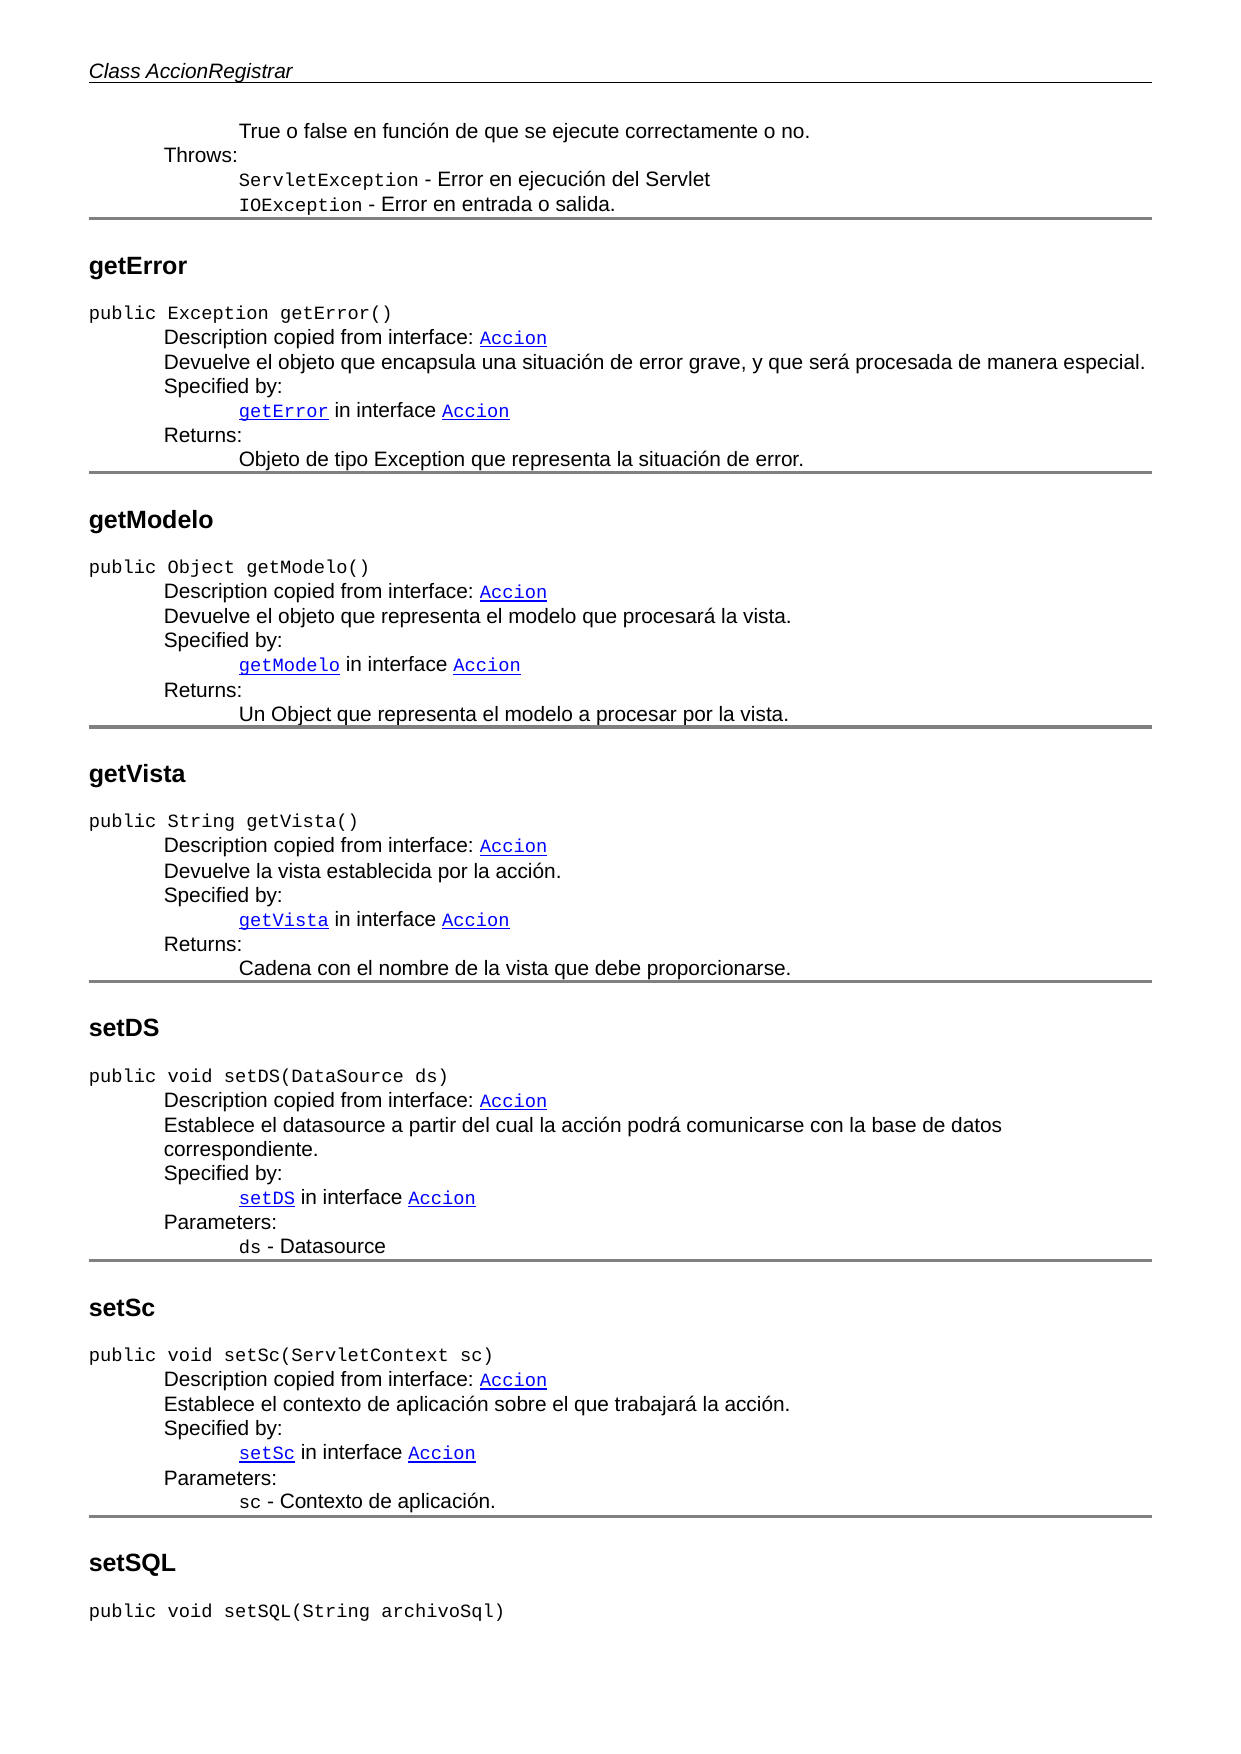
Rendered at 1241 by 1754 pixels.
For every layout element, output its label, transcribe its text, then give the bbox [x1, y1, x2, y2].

text Parameters: [163, 1210, 1152, 1234]
text Parameters: [163, 1465, 1152, 1489]
text Devuelve el objeto que encapsula una situación de error grave, y que será procesada de manera especial. [163, 350, 1152, 374]
text Establece el datasource a partir del cual la acción podrá comunicarse con la base de datos correspondiente. [163, 1113, 1152, 1161]
text Description copied from interface: Accion [163, 833, 1152, 858]
text public Object getModelo() [88, 558, 1152, 579]
text sc - Contexto de aplicación. [238, 1489, 1152, 1514]
text Description copied from interface: Accion [163, 579, 1152, 604]
text public void setSQL(String archivoSql) [88, 1601, 1152, 1623]
text Specified by: [163, 882, 1152, 906]
text Devuelve el objeto que representa el modelo que procesará la vista. [163, 604, 1152, 628]
text Returns: [163, 932, 1152, 956]
text Description copied from interface: Accion [163, 325, 1152, 350]
subtitle setSQL [88, 1545, 1152, 1577]
text Specified by: [163, 1161, 1152, 1185]
text Un Object que representa el modelo a procesar por la vista. [238, 701, 1152, 725]
text public String getVista() [88, 812, 1152, 833]
text Specified by: [163, 1416, 1152, 1440]
text True o false en función de que se ejecute correctamente o no. [238, 118, 1152, 142]
text IOException - Error en entrada o salida. [238, 192, 1152, 217]
text Cadena con el nombre de la vista que debe proporcionarse. [238, 956, 1152, 979]
text Specified by: [163, 374, 1152, 398]
subtitle getVista [88, 756, 1152, 788]
text Returns: [163, 677, 1152, 701]
text Devuelve la vista establecida por la acción. [163, 858, 1152, 882]
subtitle setDS [88, 1010, 1152, 1042]
text public Exception getError() [88, 303, 1152, 325]
text Establece el contexto de aplicación sobre el que trabajará la acción. [163, 1392, 1152, 1416]
text Description copied from interface: Accion [163, 1088, 1152, 1113]
subtitle setSc [88, 1290, 1152, 1322]
subtitle getError [88, 247, 1152, 279]
text getModelo in interface Accion [238, 652, 1152, 677]
subtitle getModelo [88, 502, 1152, 534]
text Returns: [163, 423, 1152, 447]
text setSc in interface Accion [238, 1440, 1152, 1465]
text setDS in interface Accion [238, 1185, 1152, 1210]
text getVista in interface Accion [238, 906, 1152, 932]
text ds - Datasource [238, 1234, 1152, 1259]
text public void setSc(ServletContext sc) [88, 1346, 1152, 1367]
text getError in interface Accion [238, 398, 1152, 423]
text Description copied from interface: Accion [163, 1367, 1152, 1392]
text Throws: [163, 142, 1152, 166]
text Specified by: [163, 628, 1152, 652]
text ServletException - Error en ejecución del Servlet [238, 166, 1152, 192]
text public void setDS(DataSource ds) [88, 1066, 1152, 1088]
text Objeto de tipo Exception que representa la situación de error. [238, 447, 1152, 471]
